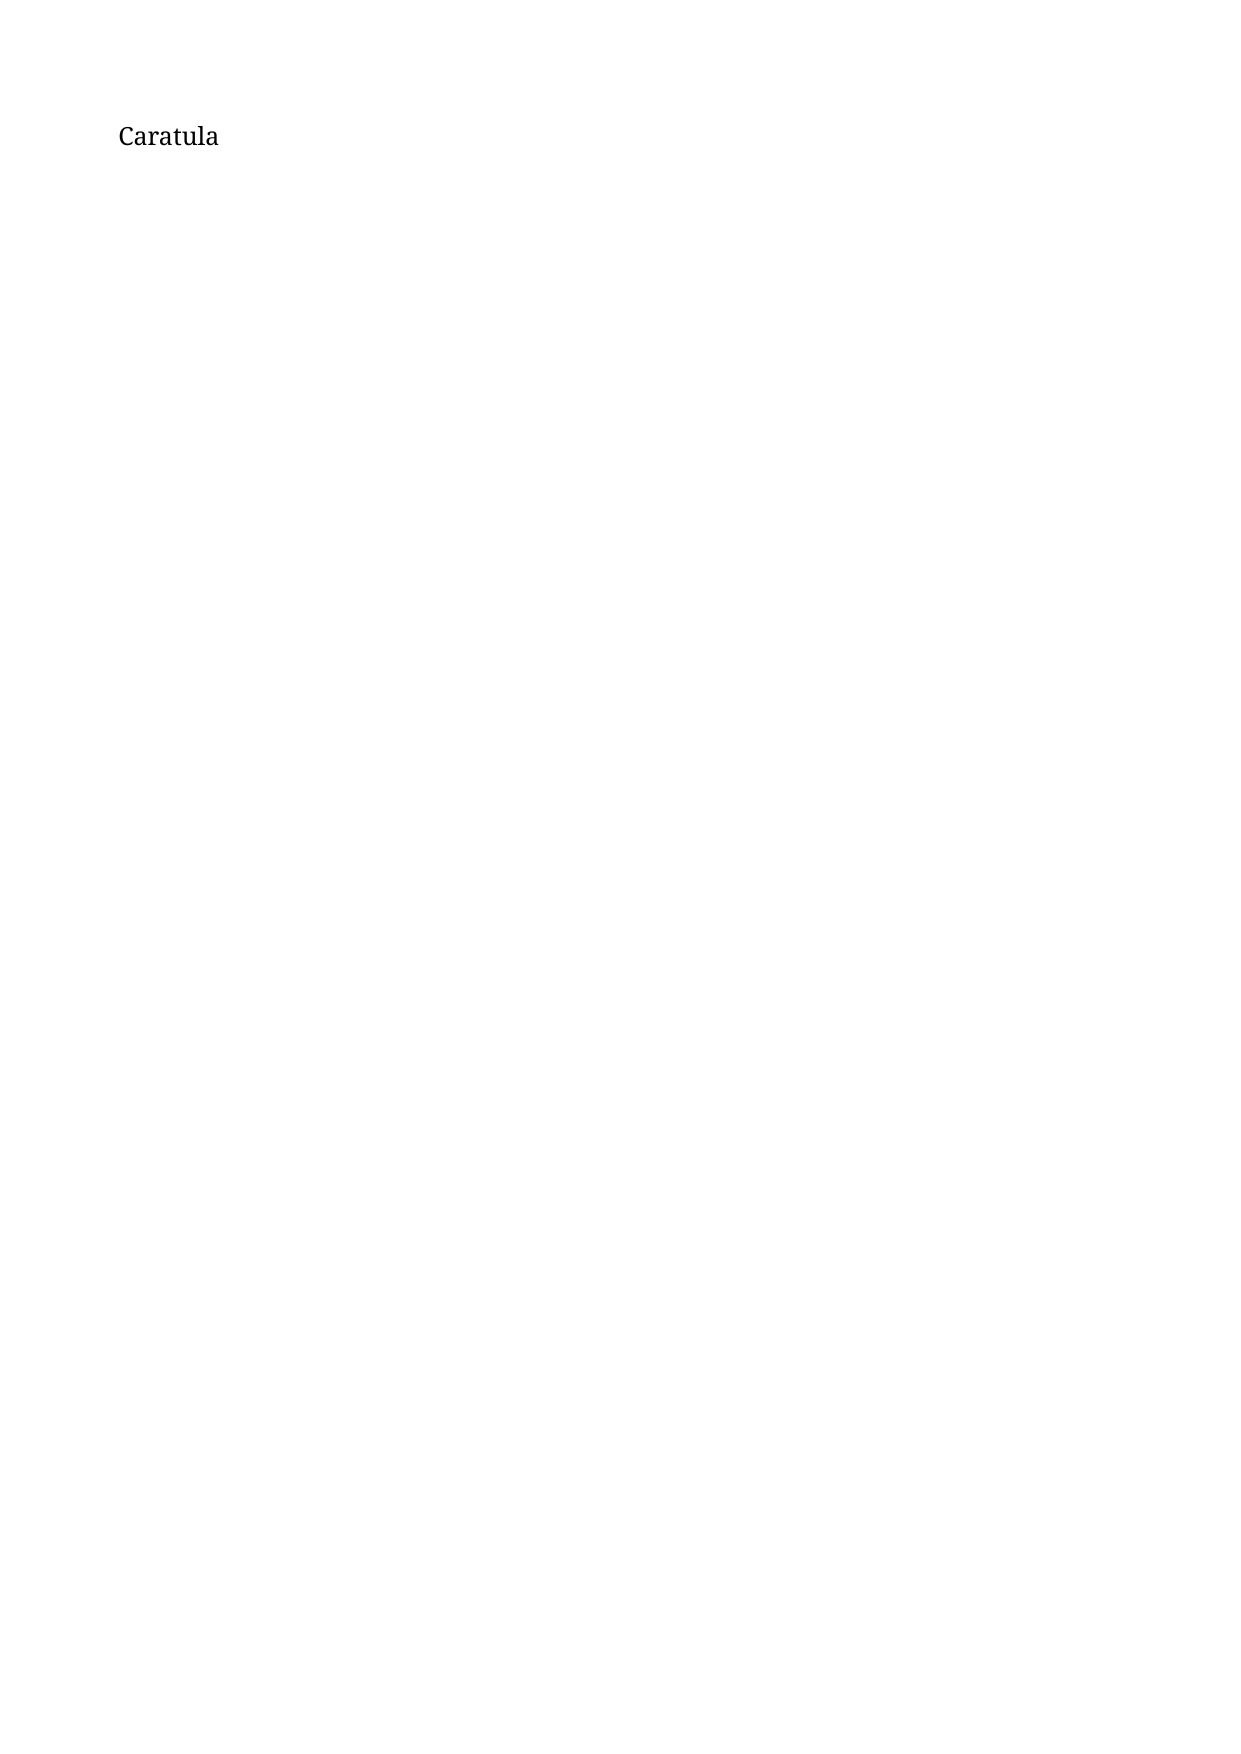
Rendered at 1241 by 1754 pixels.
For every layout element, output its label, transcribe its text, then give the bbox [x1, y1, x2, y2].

text Caratula [118, 118, 1122, 152]
